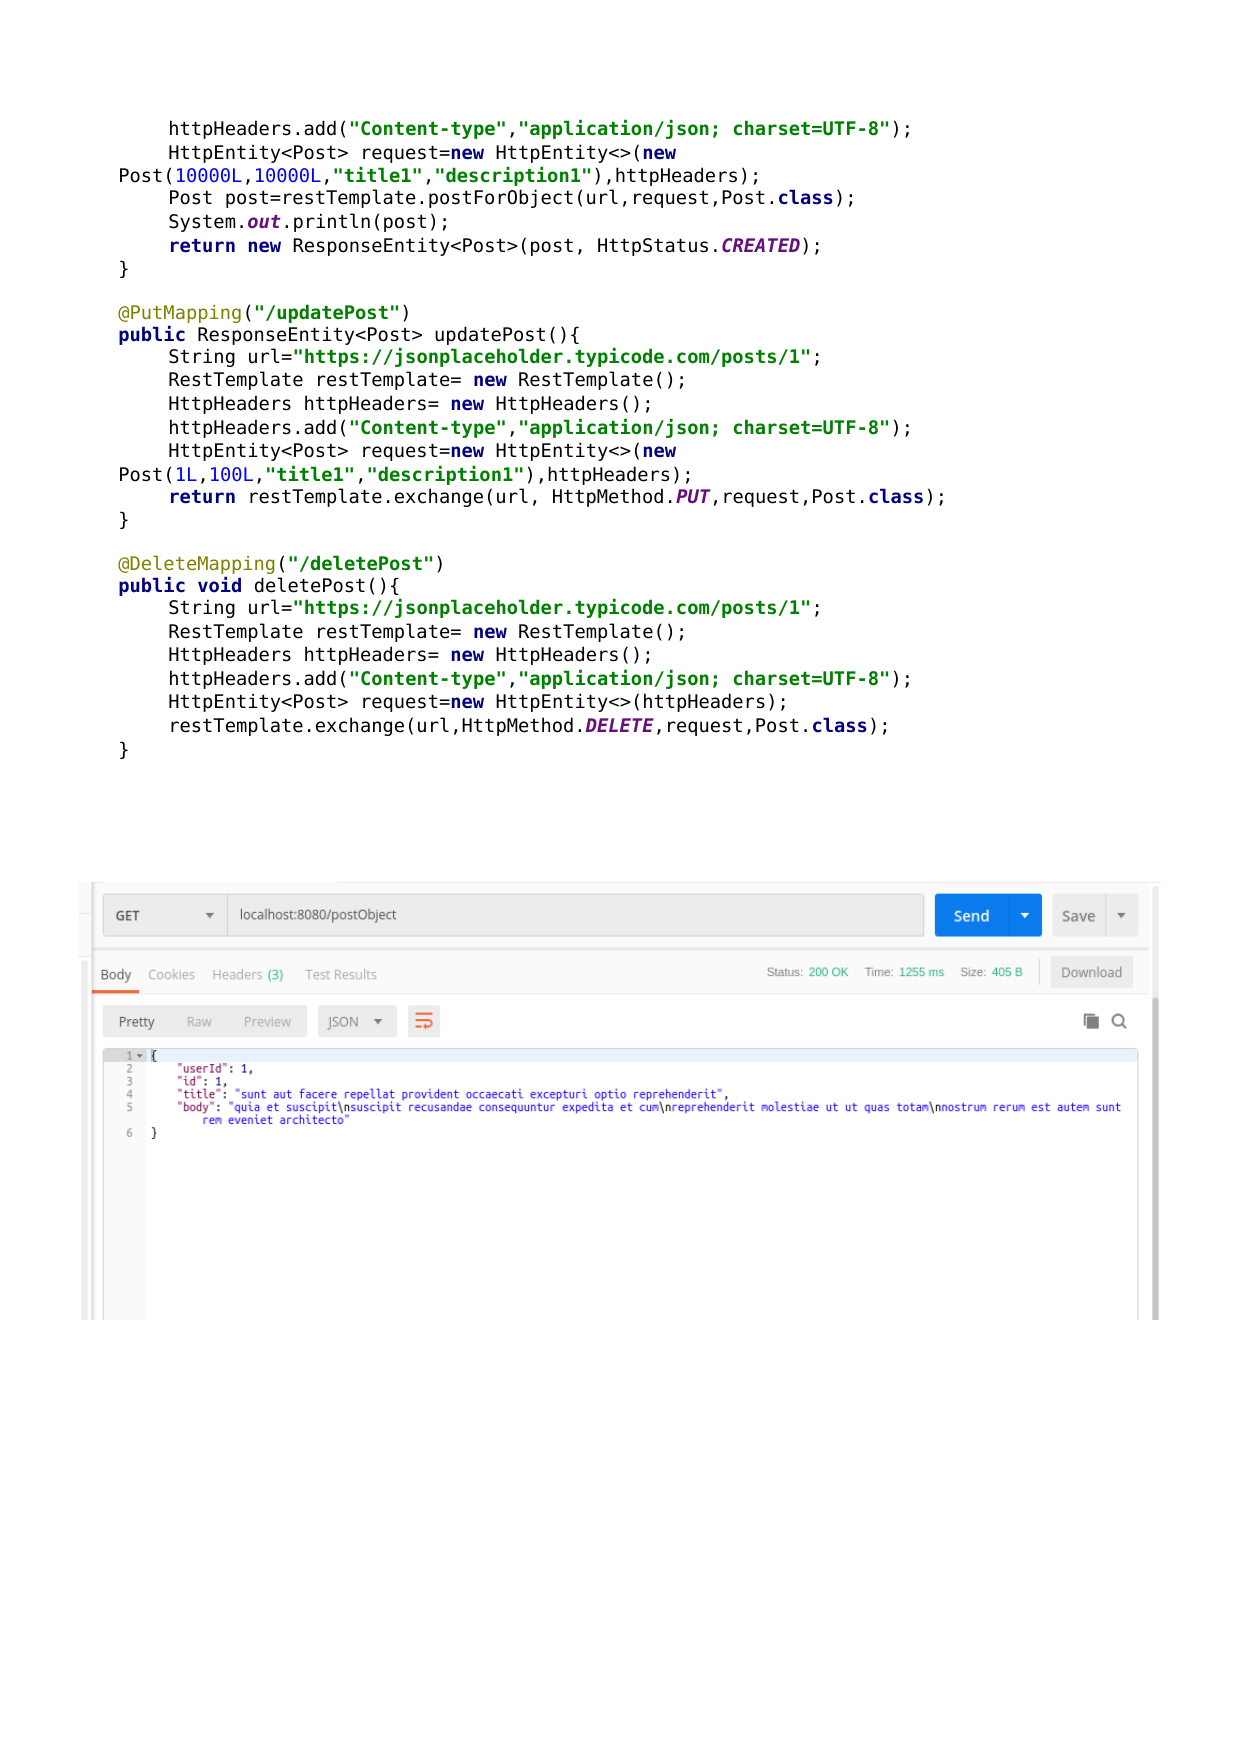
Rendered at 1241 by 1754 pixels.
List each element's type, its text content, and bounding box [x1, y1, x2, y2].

text String url="https://jsonplaceholder.typicode.com/posts/1"; [118, 346, 1122, 369]
text public ResponseEntity<Post> updatePost(){ [118, 324, 1122, 346]
text HttpEntity<Post> request=new HttpEntity<>(httpHeaders); [118, 692, 1122, 715]
text System.out.println(post); [118, 211, 1122, 234]
text } [118, 509, 1122, 531]
text } [118, 739, 1122, 761]
text return restTemplate.exchange(url, HttpMethod.PUT,request,Post.class); [118, 486, 1122, 509]
text @DeleteMapping("/deletePost") [118, 553, 1122, 575]
text public void deletePost(){ [118, 575, 1122, 597]
text httpHeaders.add("Content-type","application/json; charset=UTF-8"); [118, 118, 1122, 142]
text HttpHeaders httpHeaders= new HttpHeaders(); [118, 644, 1122, 668]
text RestTemplate restTemplate= new RestTemplate(); [118, 621, 1122, 644]
text httpHeaders.add("Content-type","application/json; charset=UTF-8"); [118, 668, 1122, 692]
text String url="https://jsonplaceholder.typicode.com/posts/1"; [118, 597, 1122, 621]
text return new ResponseEntity<Post>(post, HttpStatus.CREATED); [118, 234, 1122, 258]
text RestTemplate restTemplate= new RestTemplate(); [118, 369, 1122, 393]
text Post post=restTemplate.postForObject(url,request,Post.class); [118, 187, 1122, 211]
text } [118, 258, 1122, 280]
text httpHeaders.add("Content-type","application/json; charset=UTF-8"); [118, 417, 1122, 440]
text HttpEntity<Post> request=new HttpEntity<>(new Post(10000L,10000L,"title1","description1"),httpHeaders); [118, 142, 1122, 187]
text restTemplate.exchange(url,HttpMethod.DELETE,request,Post.class); [118, 715, 1122, 739]
text HttpHeaders httpHeaders= new HttpHeaders(); [118, 393, 1122, 417]
text HttpEntity<Post> request=new HttpEntity<>(new Post(1L,100L,"title1","description1"),httpHeaders); [118, 440, 1122, 486]
text @PutMapping("/updatePost") [118, 302, 1122, 324]
picture [78, 882, 1162, 1320]
